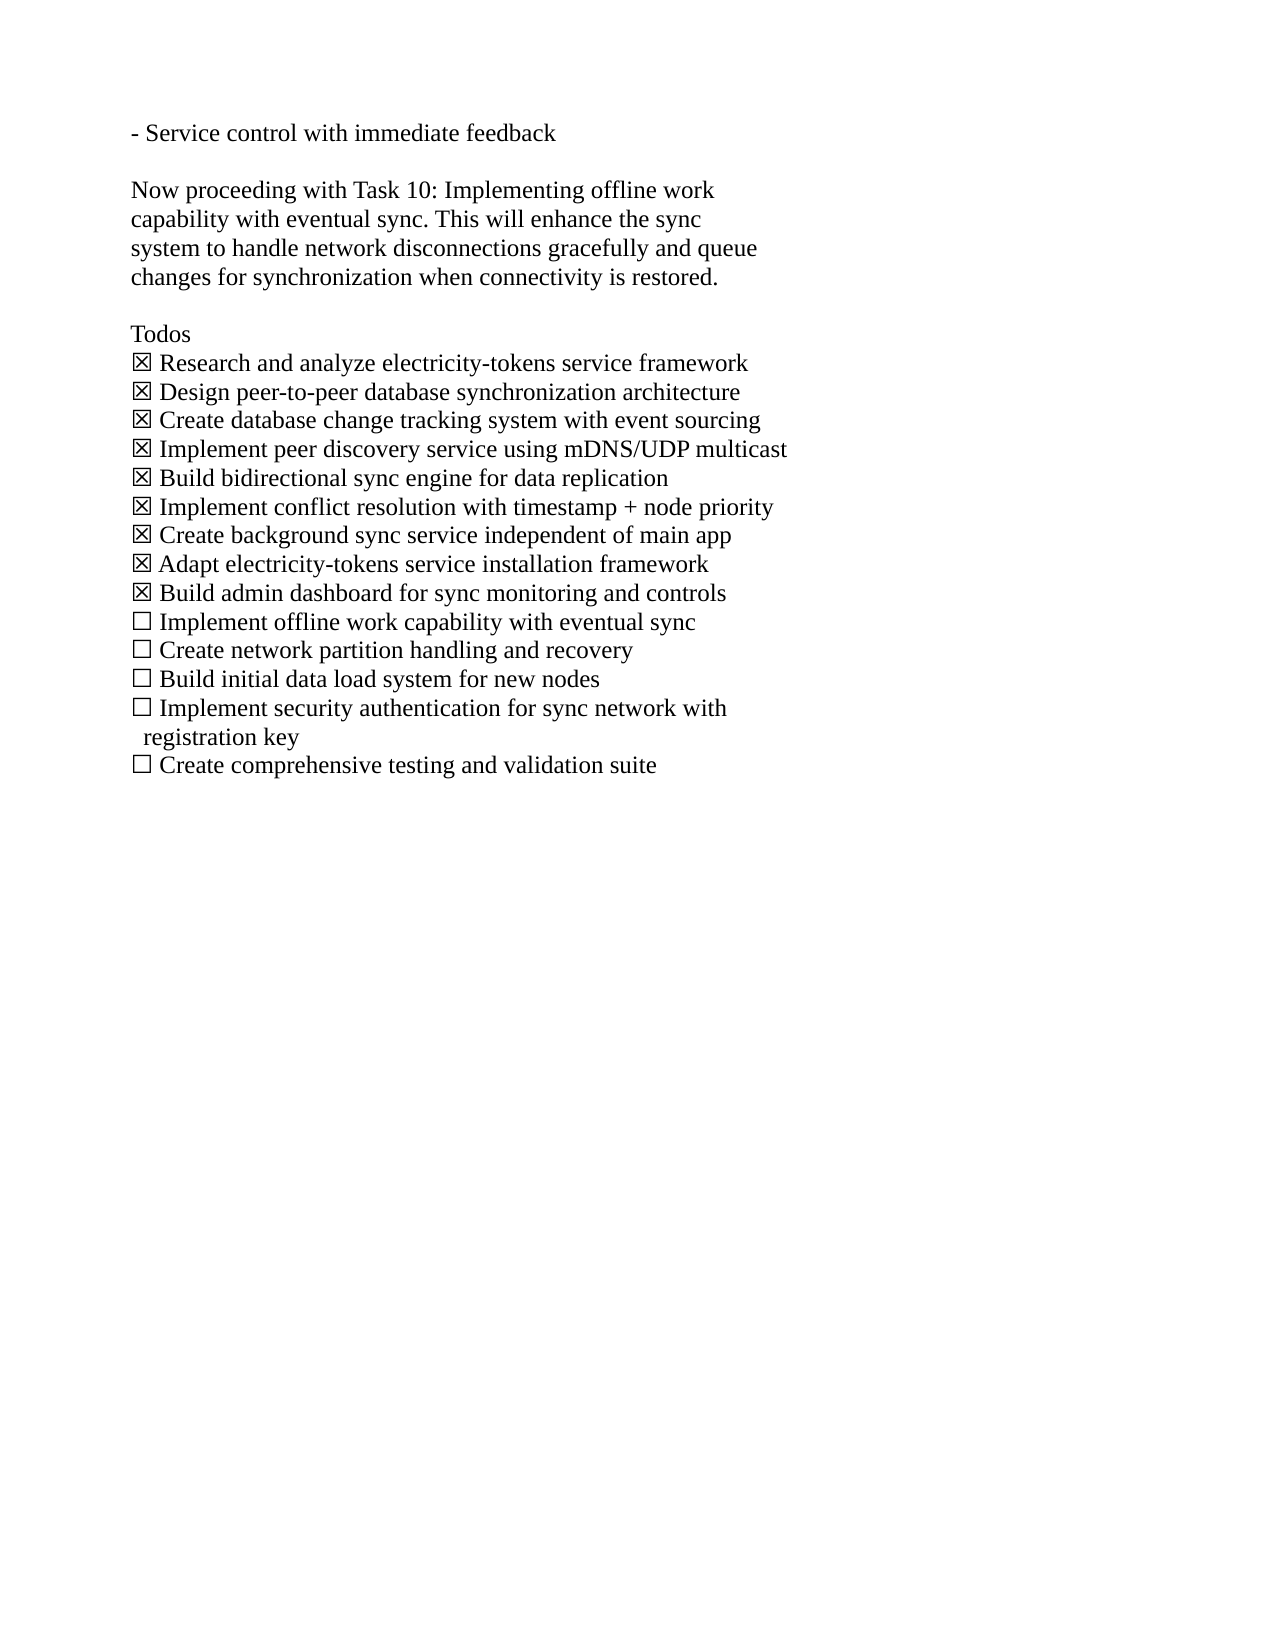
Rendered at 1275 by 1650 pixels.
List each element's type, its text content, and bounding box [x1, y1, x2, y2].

text ☒ Implement conflict resolution with timestamp + node priority [118, 492, 1157, 521]
text ☒ Build admin dashboard for sync monitoring and controls [118, 578, 1157, 607]
text ☒ Implement peer discovery service using mDNS/UDP multicast [118, 434, 1157, 463]
text ☐ Implement offline work capability with eventual sync [118, 607, 1157, 636]
text ☒ Research and analyze electricity-tokens service framework [118, 348, 1157, 377]
text ☒ Design peer-to-peer database synchronization architecture [118, 377, 1157, 406]
text - Service control with immediate feedback [118, 118, 1157, 147]
text capability with eventual sync. This will enhance the sync [118, 204, 1157, 233]
text changes for synchronization when connectivity is restored. [118, 262, 1157, 291]
text ☒ Build bidirectional sync engine for data replication [118, 463, 1157, 492]
text ☐ Create network partition handling and recovery [118, 636, 1157, 664]
text Now proceeding with Task 10: Implementing offline work [118, 176, 1157, 204]
text ☒ Adapt electricity-tokens service installation framework [118, 549, 1157, 578]
text Todos [118, 319, 1157, 348]
text system to handle network disconnections gracefully and queue [118, 233, 1157, 262]
text ☒ Create database change tracking system with event sourcing [118, 406, 1157, 434]
text ☒ Create background sync service independent of main app [118, 521, 1157, 549]
text ☐ Implement security authentication for sync network with [118, 693, 1157, 722]
text ☐ Create comprehensive testing and validation suite [118, 751, 1157, 779]
text ☐ Build initial data load system for new nodes [118, 664, 1157, 693]
text registration key [118, 722, 1157, 751]
